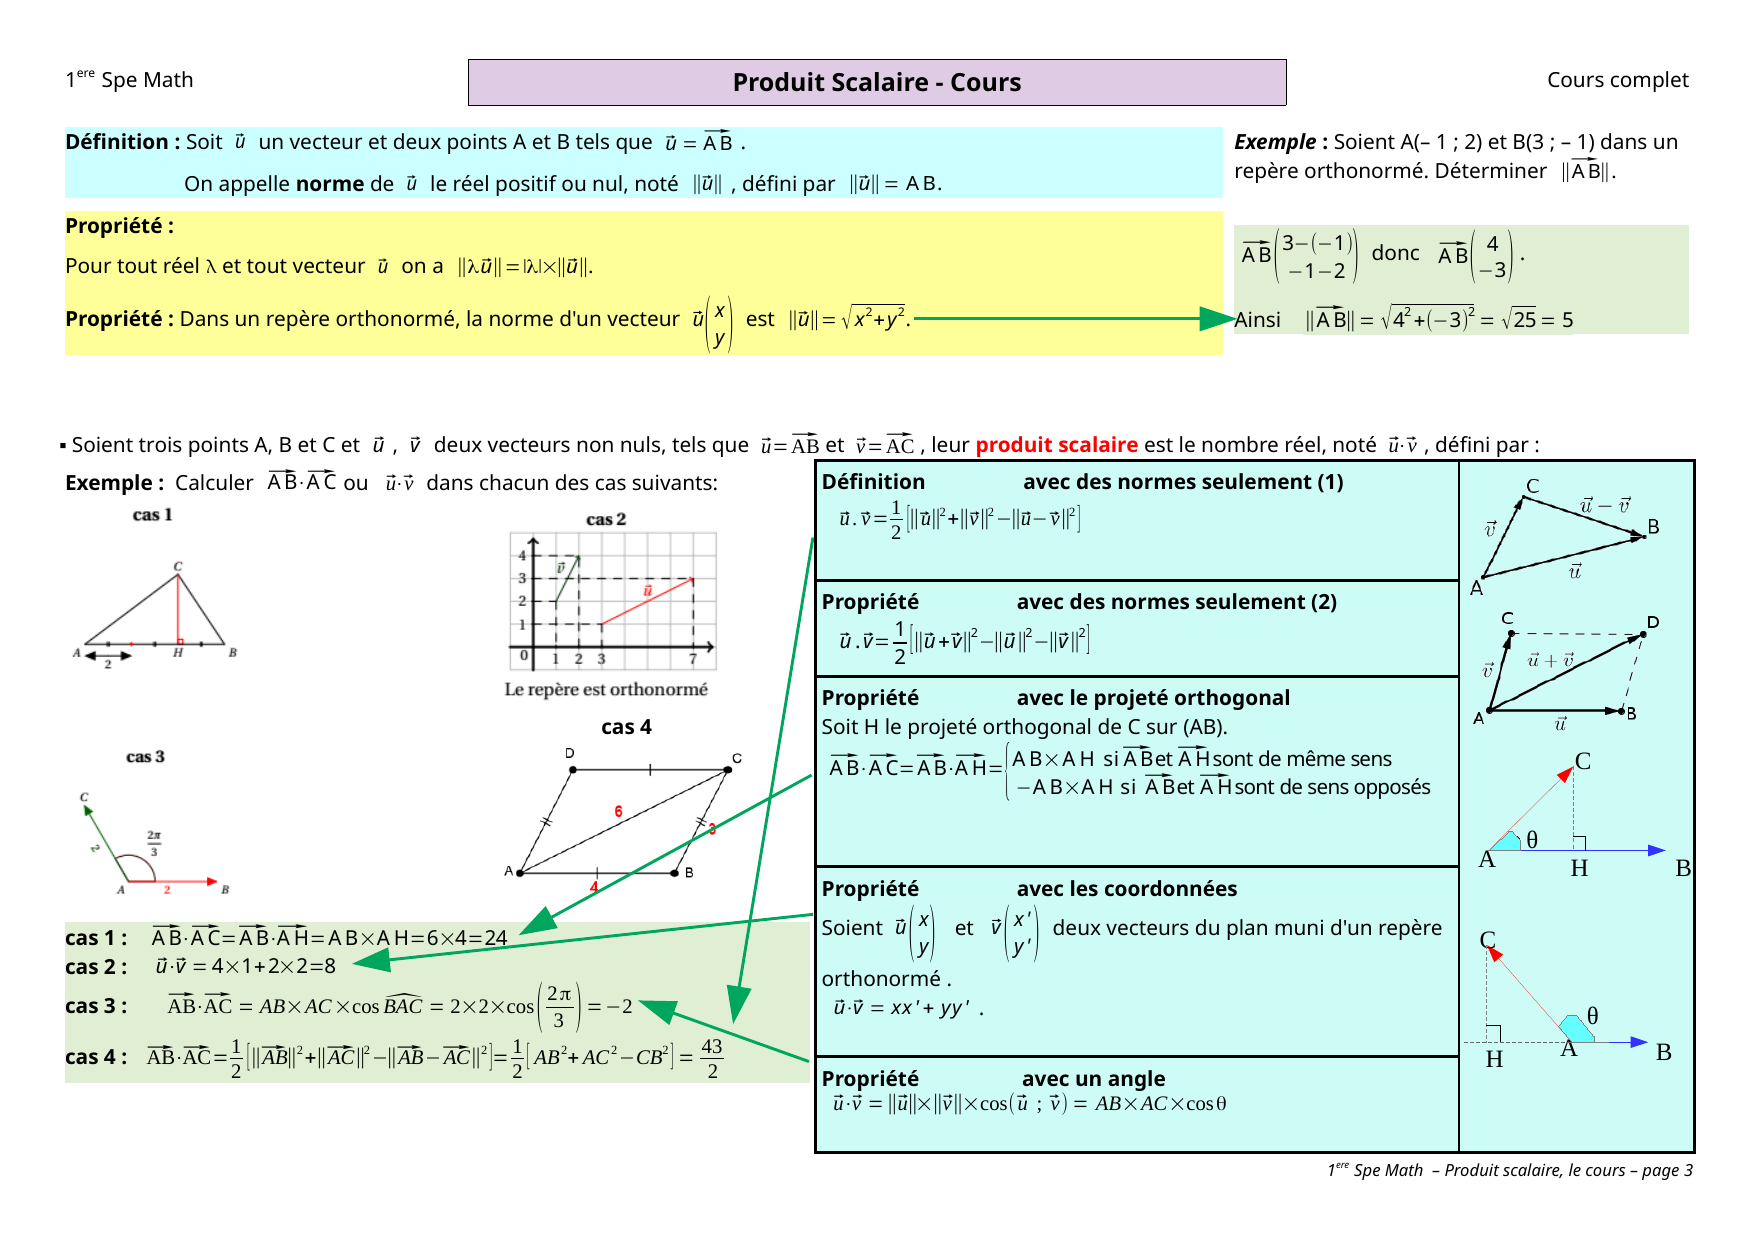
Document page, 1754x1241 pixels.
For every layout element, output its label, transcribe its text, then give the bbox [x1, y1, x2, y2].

text ▪ Soient trois points A, B et C et , deux vecteurs non nuls, tels que et , leur produit scalaire est le nombre réel, noté , défini par : [59, 431, 1695, 459]
table_header Cours complet [1287, 59, 1695, 105]
table_header Exemple : Soient A(– 1 ; 2) et B(3 ; – 1) dans un repère orthonormé. Déterminer donc . Ainsi [1228, 121, 1694, 374]
table_header Exemple : Calculer ou dans chacun des cas suivants: cas 4 cas 1 : cas 2 : cas 3 : cas 4 : [59, 459, 814, 1151]
picture [64, 744, 239, 912]
table_header Définition avec des normes seulement (1) [817, 462, 1458, 579]
table_header 1ere Spe Math [59, 59, 468, 105]
table_header [1460, 462, 1693, 1151]
picture [1464, 467, 1679, 739]
table_cell Propriété avec un angle [817, 1058, 1458, 1151]
table_header Définition : Soit un vecteur et deux points A et B tels que . On appelle norme de le réel positif ou nul, noté , défini par Propriété : Pour tout réel  et tout vecteur on a Propriété : Dans un repère orthonormé, la norme d'un vecteur est [59, 121, 1228, 374]
picture [599, 816, 742, 894]
table_cell Propriété avec les coordonnées Soient et deux vecteurs du plan muni d'un repère orthonormé . . [817, 868, 1458, 1055]
picture [503, 745, 742, 894]
picture [501, 505, 731, 703]
table_cell Propriété avec des normes seulement (2) [817, 582, 1458, 675]
table_header Produit Scalaire - Cours [469, 60, 1286, 105]
table_cell Propriété avec le projeté orthogonal Soit H le projeté orthogonal de C sur (AB). [817, 678, 1458, 865]
picture [64, 501, 258, 702]
